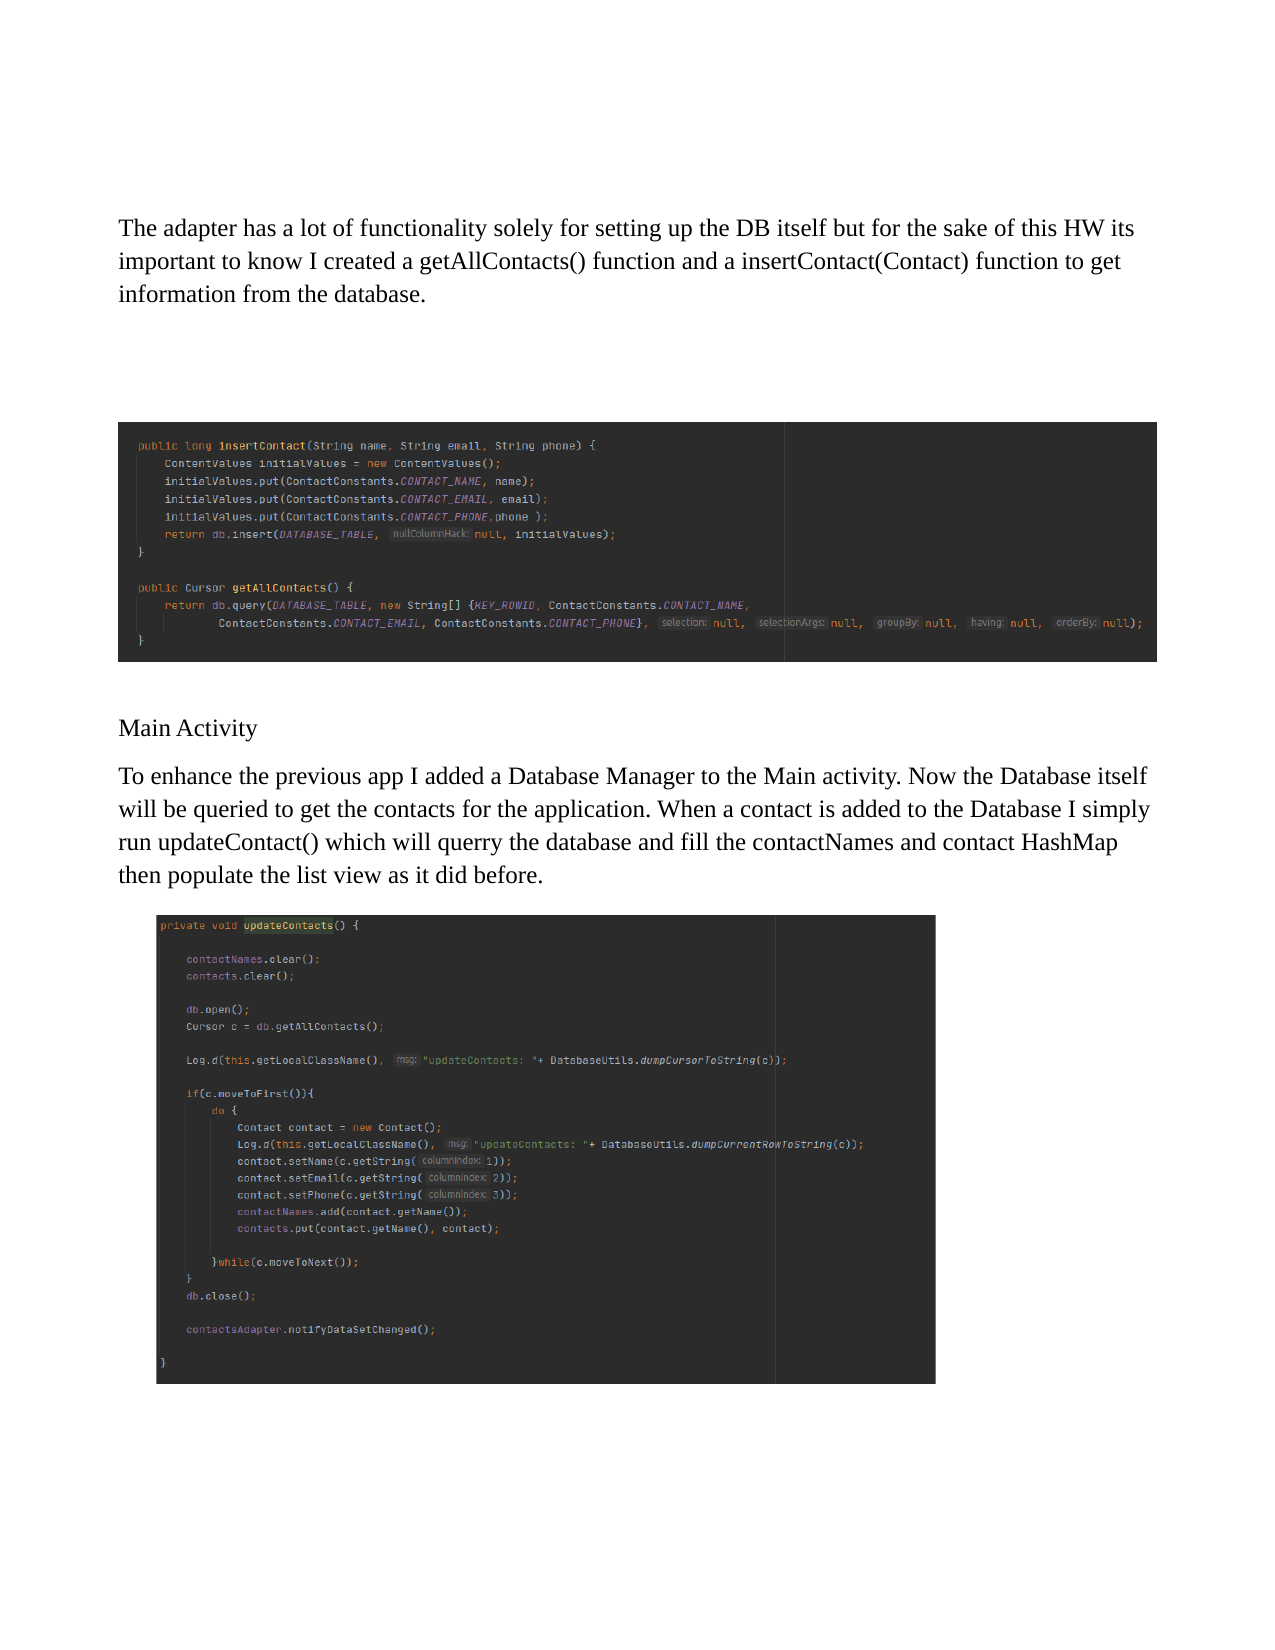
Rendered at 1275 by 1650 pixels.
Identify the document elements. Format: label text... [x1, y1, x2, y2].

text To enhance the previous app I added a Database Manager to the Main activity. Now the Database itself will be queried to get the contacts for the application. When a contact is added to the Database I simply run updateContact() which will querry the database and fill the contactNames and contact HashMap then populate the list view as it did before. [118, 761, 1157, 888]
picture [156, 915, 936, 1384]
text The adapter has a lot of functionality solely for setting up the DB itself but for the sake of this HW its important to know I created a getAllContacts() function and a insertContact(Contact) function to get information from the database. [118, 213, 1157, 308]
picture [118, 422, 1157, 662]
text Main Activity [118, 713, 1157, 742]
